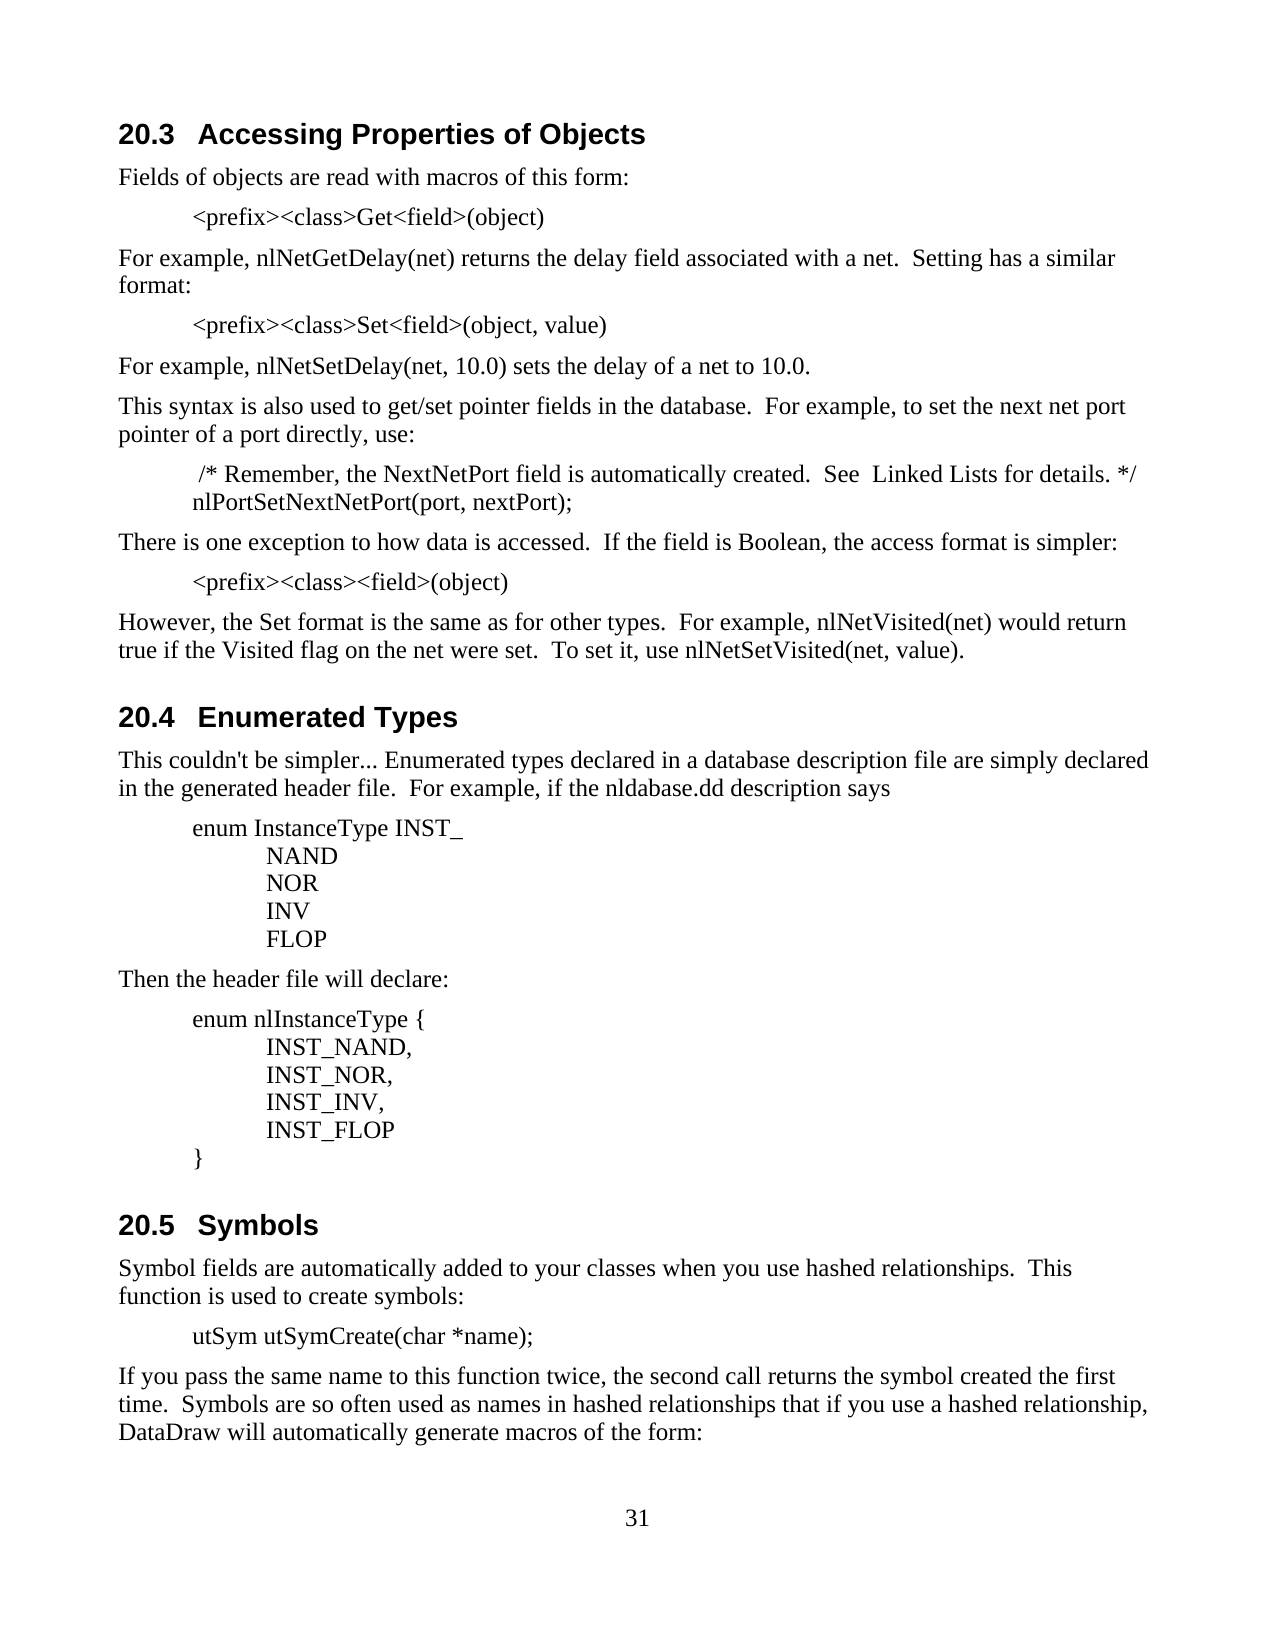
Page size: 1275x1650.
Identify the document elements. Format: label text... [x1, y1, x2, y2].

text This syntax is also used to get/set pointer fields in the database. For example, to set the next net port pointer of a port directly, use: [118, 392, 1157, 447]
text utSym utSymCreate(char *name); [118, 1322, 1157, 1350]
subtitle Enumerated Types [118, 701, 1157, 734]
text INST_FLOP [118, 1116, 1157, 1144]
text INST_NAND, [118, 1033, 1157, 1061]
text enum InstanceType INST_ [118, 814, 1157, 842]
text } [118, 1144, 1157, 1172]
text FLOP [118, 925, 1157, 953]
subtitle Accessing Properties of Objects [118, 118, 1157, 151]
text Symbol fields are automatically added to your classes when you use hashed relationships. This function is used to create symbols: [118, 1254, 1157, 1310]
text For example, nlNetSetDelay(net, 10.0) sets the delay of a net to 10.0. [118, 352, 1157, 379]
text enum nlInstanceType { [118, 1005, 1157, 1033]
text For example, nlNetGetDelay(net) returns the delay field associated with a net. Setting has a similar format: [118, 244, 1157, 299]
text nlPortSetNextNetPort(port, nextPort); [118, 488, 1157, 515]
text NAND [118, 842, 1157, 869]
text <prefix><class><field>(object) [118, 568, 1157, 596]
text If you pass the same name to this function twice, the second call returns the symbol created the first time. Symbols are so often used as names in hashed relationships that if you use a hashed relationship, DataDraw will automatically generate macros of the form: [118, 1362, 1157, 1446]
text INST_NOR, [118, 1061, 1157, 1088]
text This couldn't be simpler... Enumerated types declared in a database description file are simply declared in the generated header file. For example, if the nldabase.dd description says [118, 746, 1157, 802]
text Fields of objects are read with macros of this form: [118, 163, 1157, 191]
text INST_INV, [118, 1088, 1157, 1116]
text /* Remember, the NextNetPort field is automatically created. See Linked Lists for details. */ [118, 460, 1157, 488]
text Then the header file will declare: [118, 965, 1157, 993]
text NOR [118, 869, 1157, 897]
text However, the Set format is the same as for other types. For example, nlNetVisited(net) would return true if the Visited flag on the net were set. To set it, use nlNetSetVisited(net, value). [118, 608, 1157, 664]
text There is one exception to how data is accessed. If the field is Boolean, the access format is simpler: [118, 528, 1157, 556]
text <prefix><class>Get<field>(object) [118, 203, 1157, 231]
subtitle Symbols [118, 1209, 1157, 1242]
text INV [118, 897, 1157, 925]
text <prefix><class>Set<field>(object, value) [118, 312, 1157, 339]
